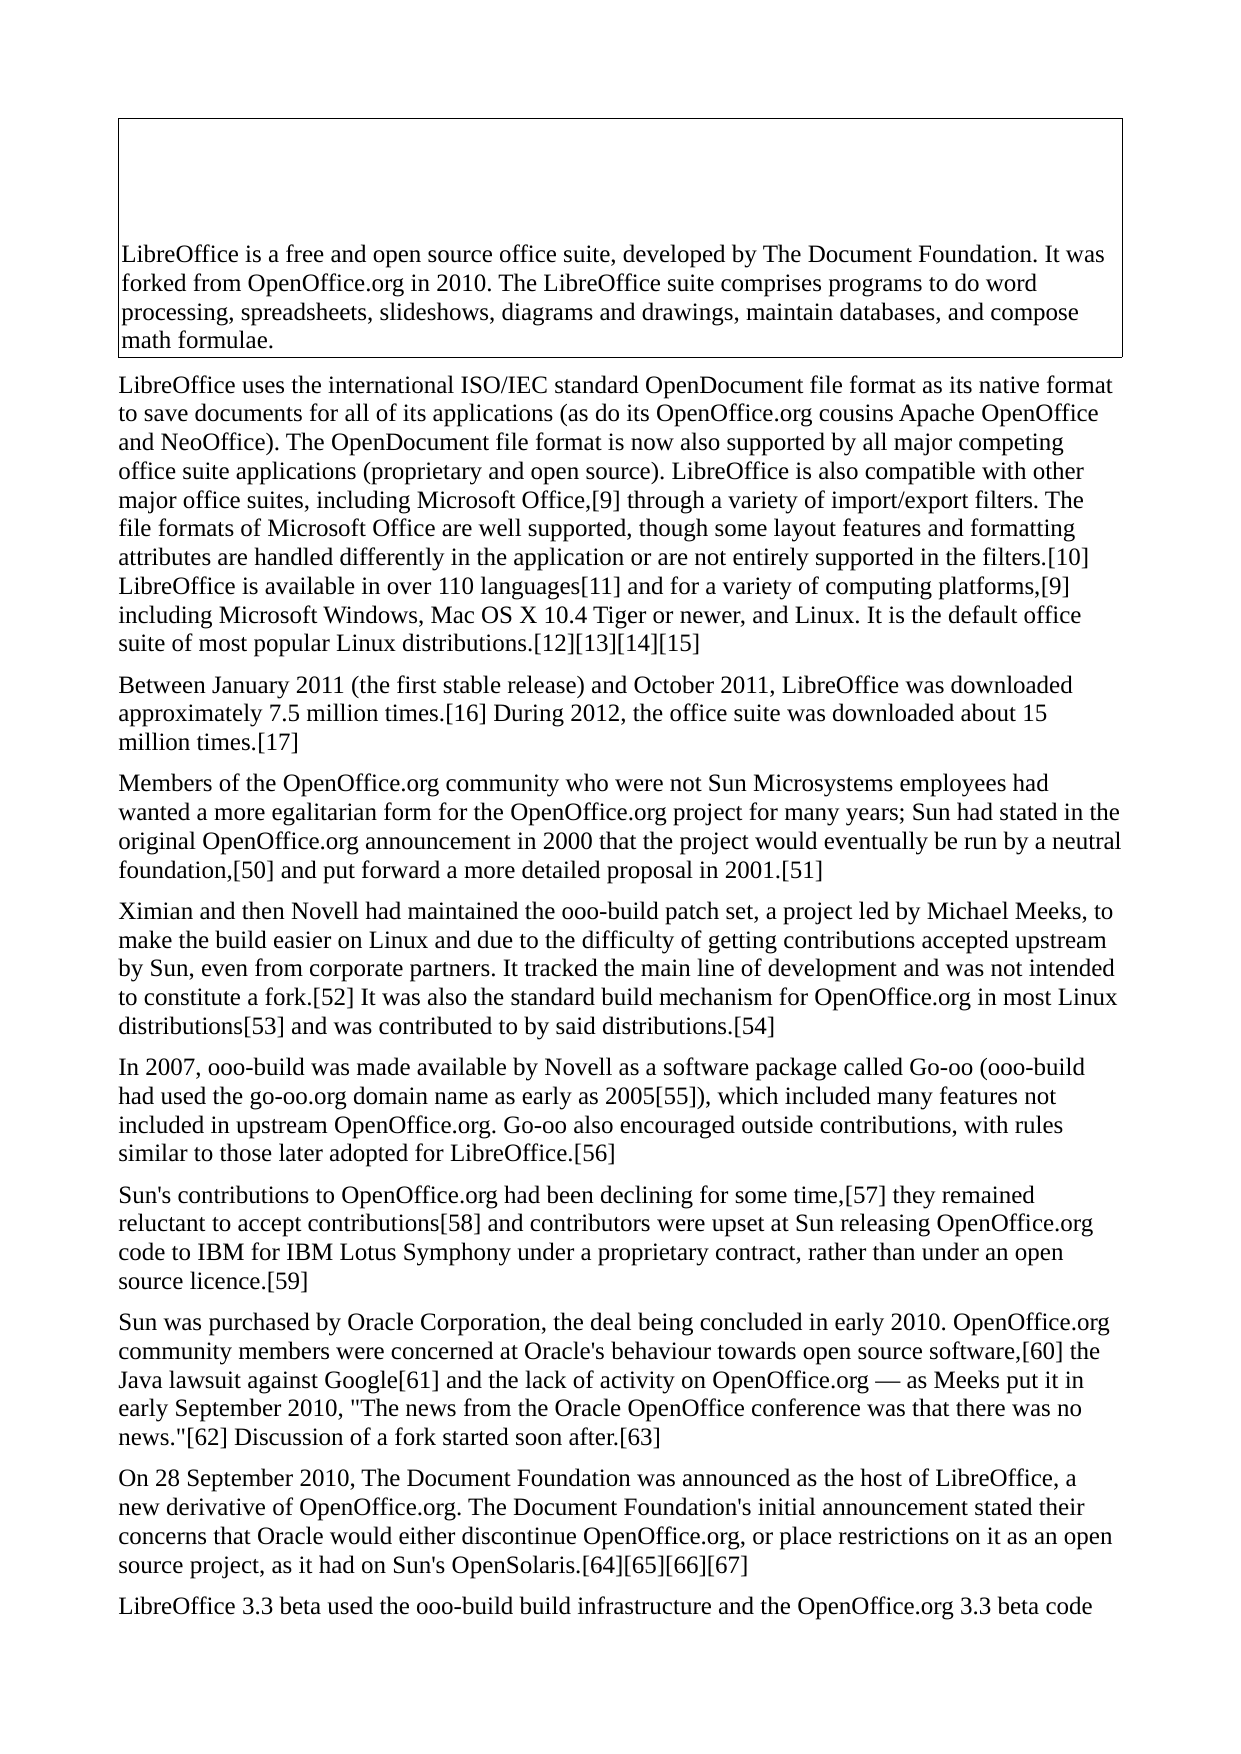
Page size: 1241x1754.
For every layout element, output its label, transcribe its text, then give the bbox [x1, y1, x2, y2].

text Ximian and then Novell had maintained the ooo-build patch set, a project led by Michael Meeks, to make the build easier on Linux and due to the difficulty of getting contributions accepted upstream by Sun, even from corporate partners. It tracked the main line of development and was not intended to constitute a fork.[52] It was also the standard build mechanism for OpenOffice.org in most Linux distributions[53] and was contributed to by said distributions.[54] [118, 896, 1122, 1040]
text In 2007, ooo-build was made available by Novell as a software package called Go-oo (ooo-build had used the go-oo.org domain name as early as 2005[55]), which included many features not included in upstream OpenOffice.org. Go-oo also encouraged outside contributions, with rules similar to those later adopted for LibreOffice.[56] [118, 1052, 1122, 1167]
text LibreOffice 3.3 beta used the ooo-build build infrastructure and the OpenOffice.org 3.3 beta code [118, 1591, 1122, 1620]
text LibreOffice uses the international ISO/IEC standard OpenDocument file format as its native format to save documents for all of its applications (as do its OpenOffice.org cousins Apache OpenOffice and NeoOffice). The OpenDocument file format is now also supported by all major competing office suite applications (proprietary and open source). LibreOffice is also compatible with other major office suites, including Microsoft Office,[9] through a variety of import/export filters. The file formats of Microsoft Office are well supported, though some layout features and formatting attributes are handled differently in the application or are not entirely supported in the filters.[10] LibreOffice is available in over 110 languages[11] and for a variety of computing platforms,[9] including Microsoft Windows, Mac OS X 10.4 Tiger or newer, and Linux. It is the default office suite of most popular Linux distributions.[12][13][14][15] [118, 370, 1122, 657]
text Sun's contributions to OpenOffice.org had been declining for some time,[57] they remained reluctant to accept contributions[58] and contributors were upset at Sun releasing OpenOffice.org code to IBM for IBM Lotus Symphony under a proprietary contract, rather than under an open source licence.[59] [118, 1180, 1122, 1295]
text On 28 September 2010, The Document Foundation was announced as the host of LibreOffice, a new derivative of OpenOffice.org. The Document Foundation's initial announcement stated their concerns that Oracle would either discontinue OpenOffice.org, or place restrictions on it as an open source project, as it had on Sun's OpenSolaris.[64][65][66][67] [118, 1463, 1122, 1578]
text Sun was purchased by Oracle Corporation, the deal being concluded in early 2010. OpenOffice.org community members were concerned at Oracle's behaviour towards open source software,[60] the Java lawsuit against Google[61] and the lack of activity on OpenOffice.org — as Meeks put it in early September 2010, "The news from the Oracle OpenOffice conference was that there was no news."[62] Discussion of a fork started soon after.[63] [118, 1307, 1122, 1451]
text Members of the OpenOffice.org community who were not Sun Microsystems employees had wanted a more egalitarian form for the OpenOffice.org project for many years; Sun had stated in the original OpenOffice.org announcement in 2000 that the project would eventually be run by a neutral foundation,[50] and put forward a more detailed proposal in 2001.[51] [118, 768, 1122, 883]
text LibreOffice is a free and open source office suite, developed by The Document Foundation. It was forked from OpenOffice.org in 2010. The LibreOffice suite comprises programs to do word processing, spreadsheets, slideshows, diagrams and drawings, maintain databases, and compose math formulae. [119, 119, 1122, 357]
text Between January 2011 (the first stable release) and October 2011, LibreOffice was downloaded approximately 7.5 million times.[16] During 2012, the office suite was downloaded about 15 million times.[17] [118, 670, 1122, 756]
